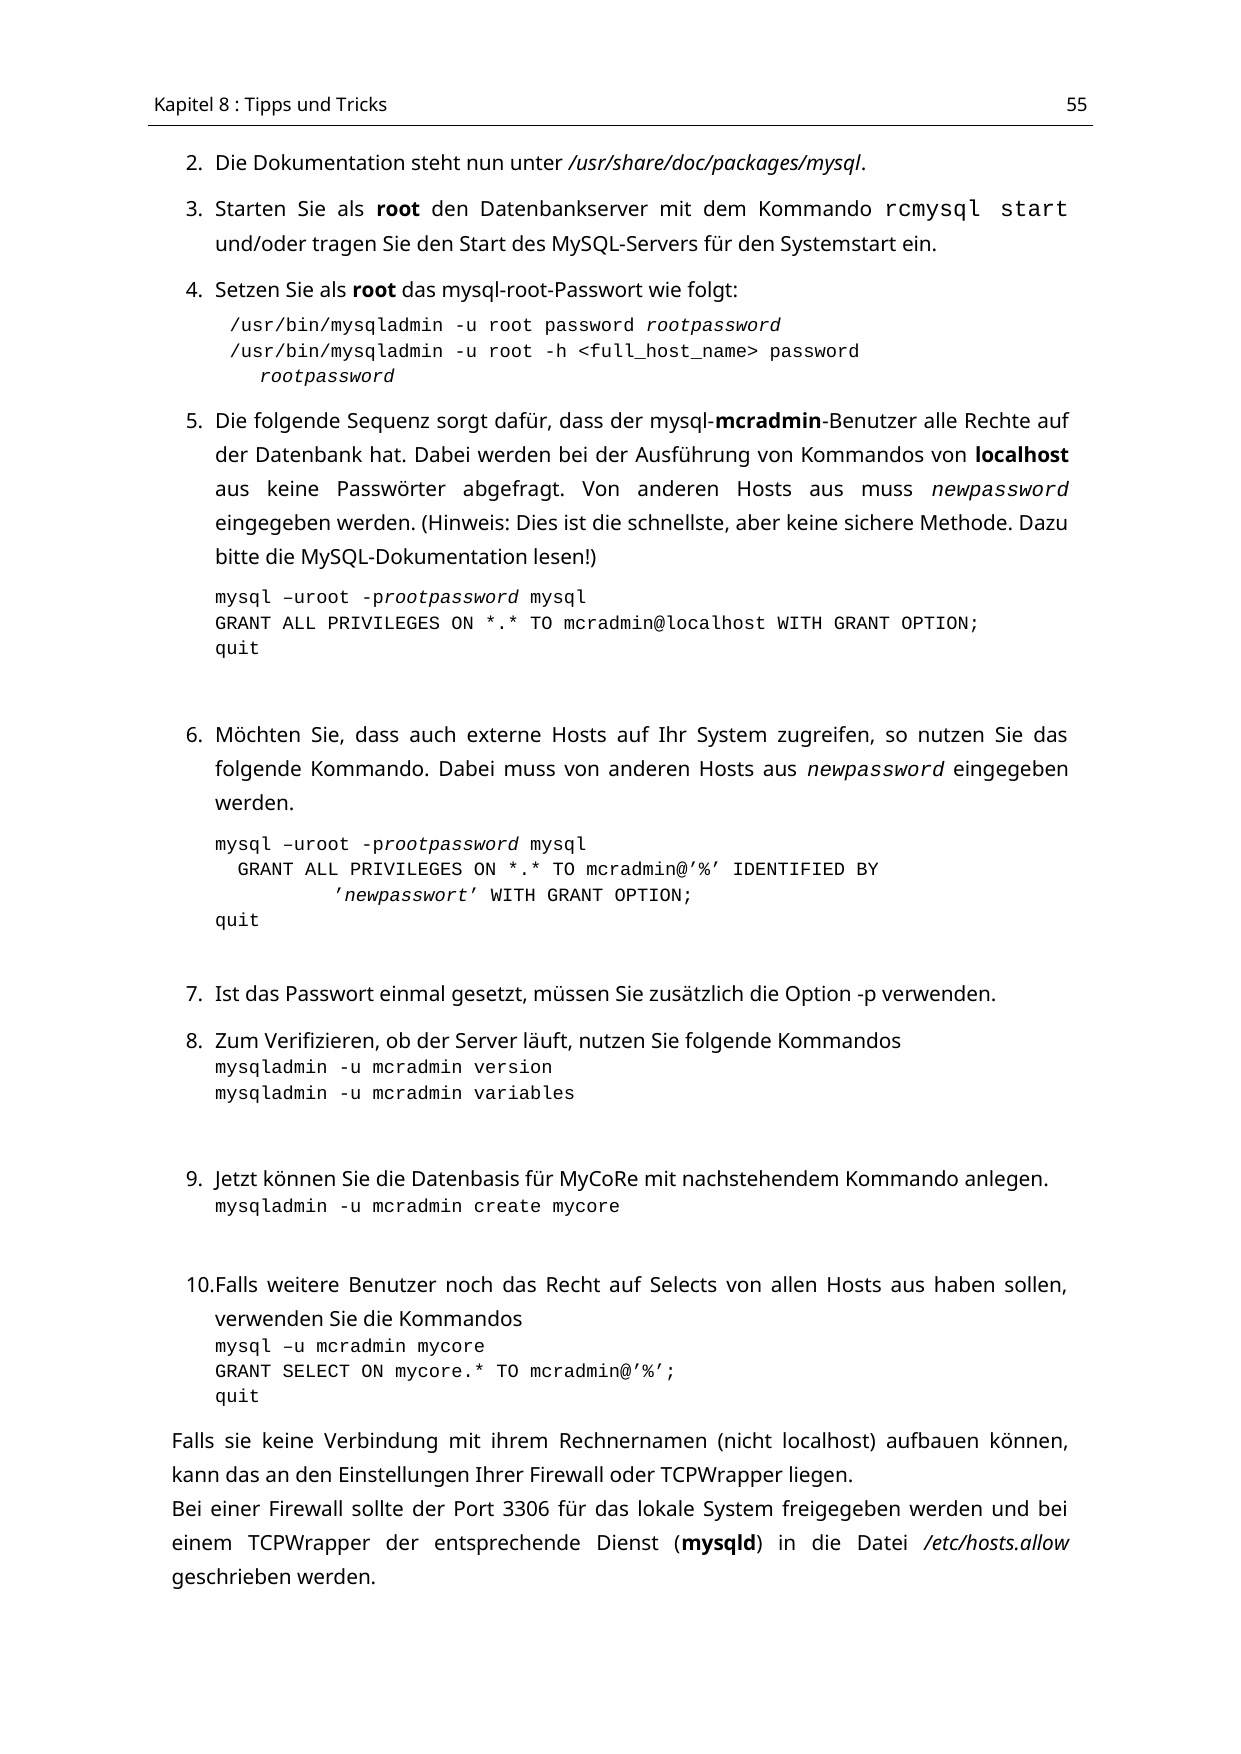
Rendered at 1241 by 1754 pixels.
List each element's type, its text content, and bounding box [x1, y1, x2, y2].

list Zum Verifizieren, ob der Server läuft, nutzen Sie folgende Kommandos mysqladmin -u mcradmin version mysqladmin -u mcradmin variables [148, 1026, 1069, 1105]
list Die Dokumentation steht nun unter /usr/share/doc/packages/mysql. [148, 148, 1069, 176]
list Setzen Sie als root das mysql-root-Passwort wie folgt: /usr/bin/mysqladmin -u root password rootpassword /usr/bin/mysqladmin -u root -h <full_host_name> password rootpassword [148, 275, 1069, 388]
list mysql –uroot -prootpassword mysql GRANT ALL PRIVILEGES ON *.* TO mcradmin@’%’ IDENTIFIED BY ’newpasswort’ WITH GRANT OPTION; quit [148, 834, 1069, 932]
list Die folgende Sequenz sorgt dafür, dass der mysql-mcradmin-Benutzer alle Rechte auf der Datenbank hat. Dabei werden bei der Ausführung von Kommandos von localhost aus keine Passwörter abgefragt. Von anderen Hosts aus muss newpassword eingegeben werden. (Hinweis: Dies ist die schnellste, aber keine sichere Methode. Dazu bitte die MySQL-Dokumentation lesen!) [148, 406, 1069, 570]
list Möchten Sie, dass auch externe Hosts auf Ihr System zugreifen, so nutzen Sie das folgende Kommando. Dabei muss von anderen Hosts aus newpassword eingegeben werden. [148, 720, 1069, 816]
list mysql –uroot -prootpassword mysql GRANT ALL PRIVILEGES ON *.* TO mcradmin@localhost WITH GRANT OPTION; quit [148, 588, 1069, 660]
list Jetzt können Sie die Datenbasis für MyCoRe mit nachstehendem Kommando anlegen. mysqladmin -u mcradmin create mycore [148, 1164, 1069, 1218]
list Falls weitere Benutzer noch das Recht auf Selects von allen Hosts aus haben sollen, verwenden Sie die Kommandos mysql –u mcradmin mycore GRANT SELECT ON mycore.* TO mcradmin@’%’; quit [148, 1270, 1069, 1408]
list Ist das Passwort einmal gesetzt, müssen Sie zusätzlich die Option -p verwenden. [148, 979, 1069, 1008]
text Falls sie keine Verbindung mit ihrem Rechnernamen (nicht localhost) aufbauen können, kann das an den Einstellungen Ihrer Firewall oder TCPWrapper liegen. Bei einer Firewall sollte der Port 3306 für das lokale System freigegeben werden und bei einem TCPWrapper der entsprechende Dienst (mysqld) in die Datei /etc/hosts.allow geschrieben werden. [171, 1427, 1069, 1590]
list Starten Sie als root den Datenbankserver mit dem Kommando rcmysql start und/oder tragen Sie den Start des MySQL-Servers für den Systemstart ein. [148, 194, 1069, 257]
